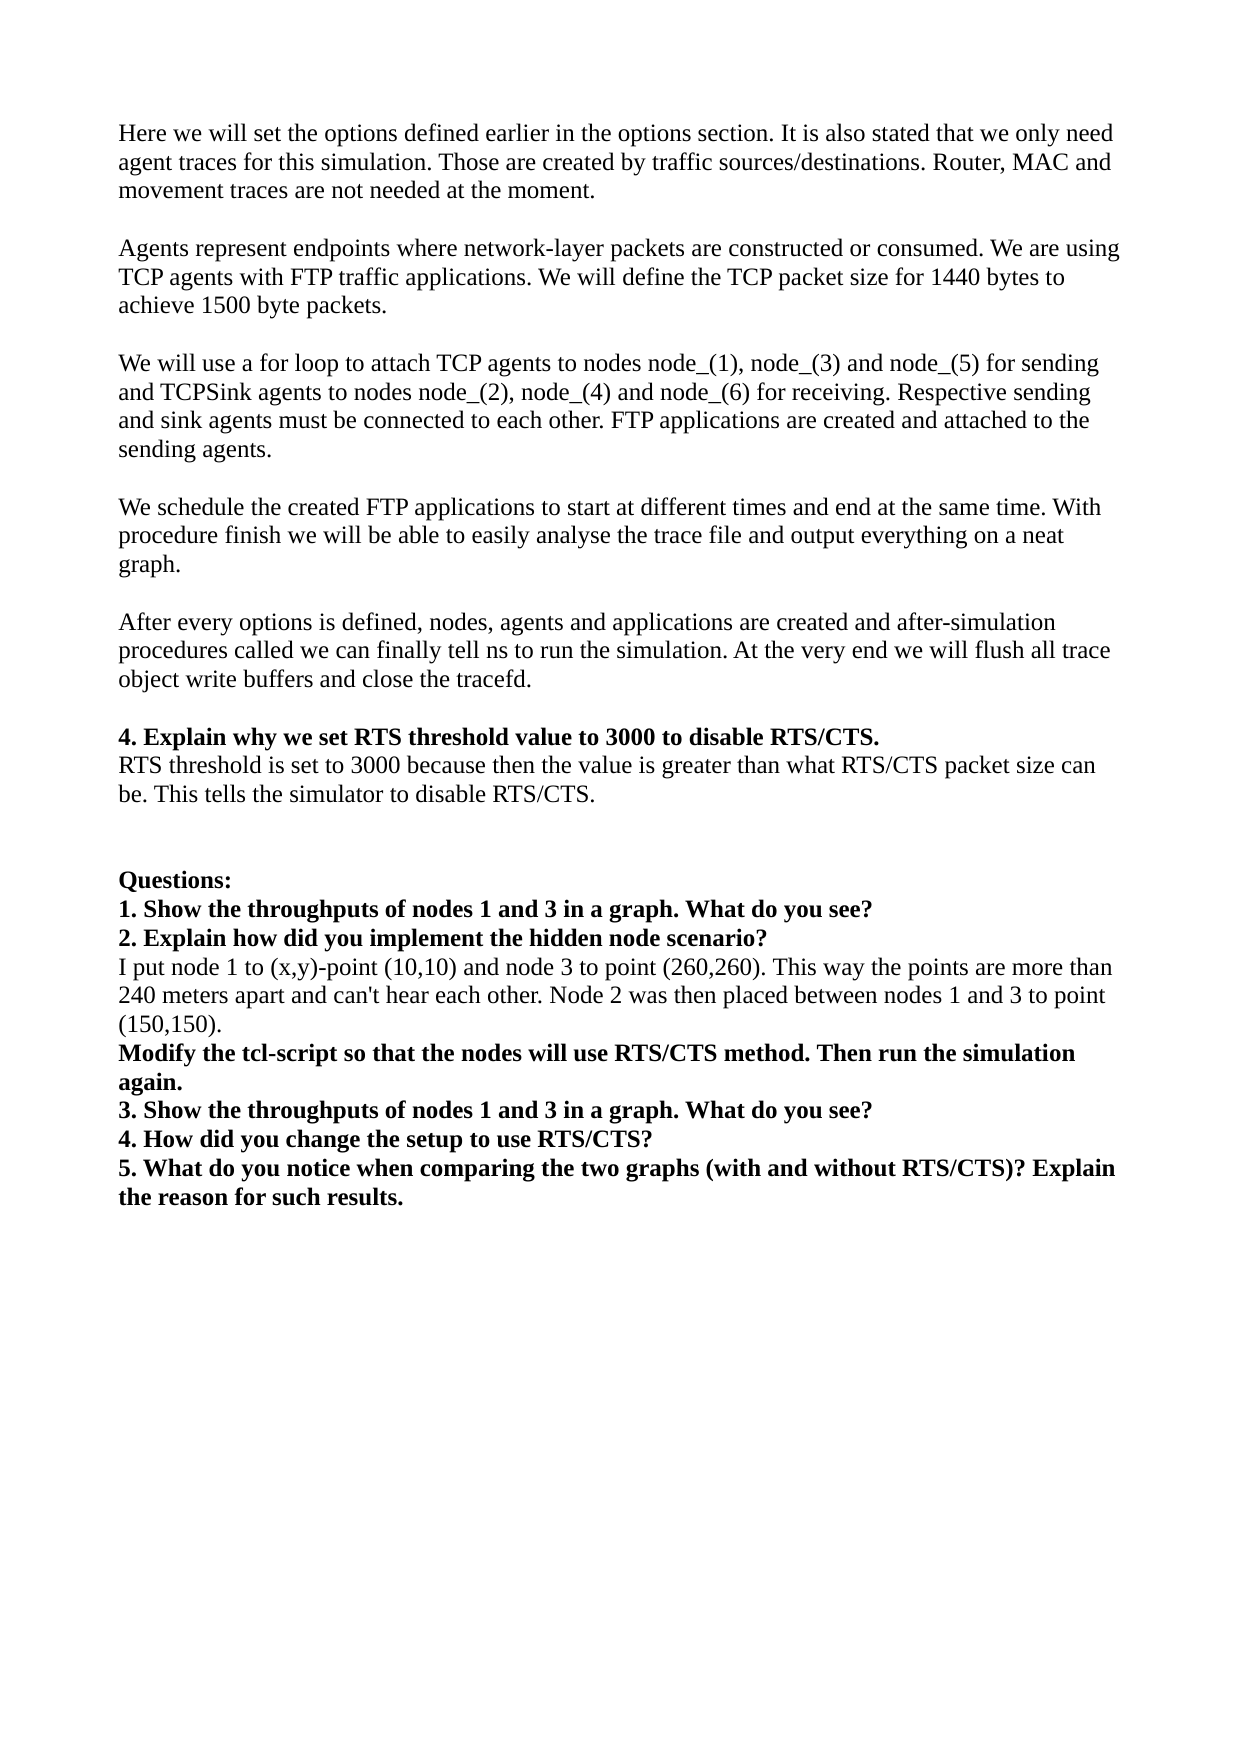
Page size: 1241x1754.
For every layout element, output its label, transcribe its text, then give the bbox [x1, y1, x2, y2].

text 2. Explain how did you implement the hidden node scenario? [118, 923, 1122, 952]
text 5. What do you notice when comparing the two graphs (with and without RTS/CTS)? Explain the reason for such results. [118, 1153, 1122, 1211]
text 4. Explain why we set RTS threshold value to 3000 to disable RTS/CTS. [118, 722, 1122, 751]
text 1. Show the throughputs of nodes 1 and 3 in a graph. What do you see? [118, 894, 1122, 923]
text RTS threshold is set to 3000 because then the value is greater than what RTS/CTS packet size can be. This tells the simulator to disable RTS/CTS. [118, 751, 1122, 808]
text Here we will set the options defined earlier in the options section. It is also stated that we only need agent traces for this simulation. Those are created by traffic sources/destinations. Router, MAC and movement traces are not needed at the moment. [118, 118, 1122, 204]
text After every options is defined, nodes, agents and applications are created and after-simulation procedures called we can finally tell ns to run the simulation. At the very end we will flush all trace object write buffers and close the tracefd. [118, 607, 1122, 693]
text I put node 1 to (x,y)-point (10,10) and node 3 to point (260,260). This way the points are more than 240 meters apart and can't hear each other. Node 2 was then placed between nodes 1 and 3 to point (150,150). [118, 952, 1122, 1038]
text 3. Show the throughputs of nodes 1 and 3 in a graph. What do you see? [118, 1096, 1122, 1124]
text Questions: [118, 866, 1122, 894]
text We schedule the created FTP applications to start at different times and end at the same time. With procedure finish we will be able to easily analyse the trace file and output everything on a neat graph. [118, 492, 1122, 578]
text Modify the tcl-script so that the nodes will use RTS/CTS method. Then run the simulation again. [118, 1038, 1122, 1096]
text 4. How did you change the setup to use RTS/CTS? [118, 1124, 1122, 1153]
text We will use a for loop to attach TCP agents to nodes node_(1), node_(3) and node_(5) for sending and TCPSink agents to nodes node_(2), node_(4) and node_(6) for receiving. Respective sending and sink agents must be connected to each other. FTP applications are created and attached to the sending agents. [118, 348, 1122, 463]
text Agents represent endpoints where network-layer packets are constructed or consumed. We are using TCP agents with FTP traffic applications. We will define the TCP packet size for 1440 bytes to achieve 1500 byte packets. [118, 233, 1122, 319]
